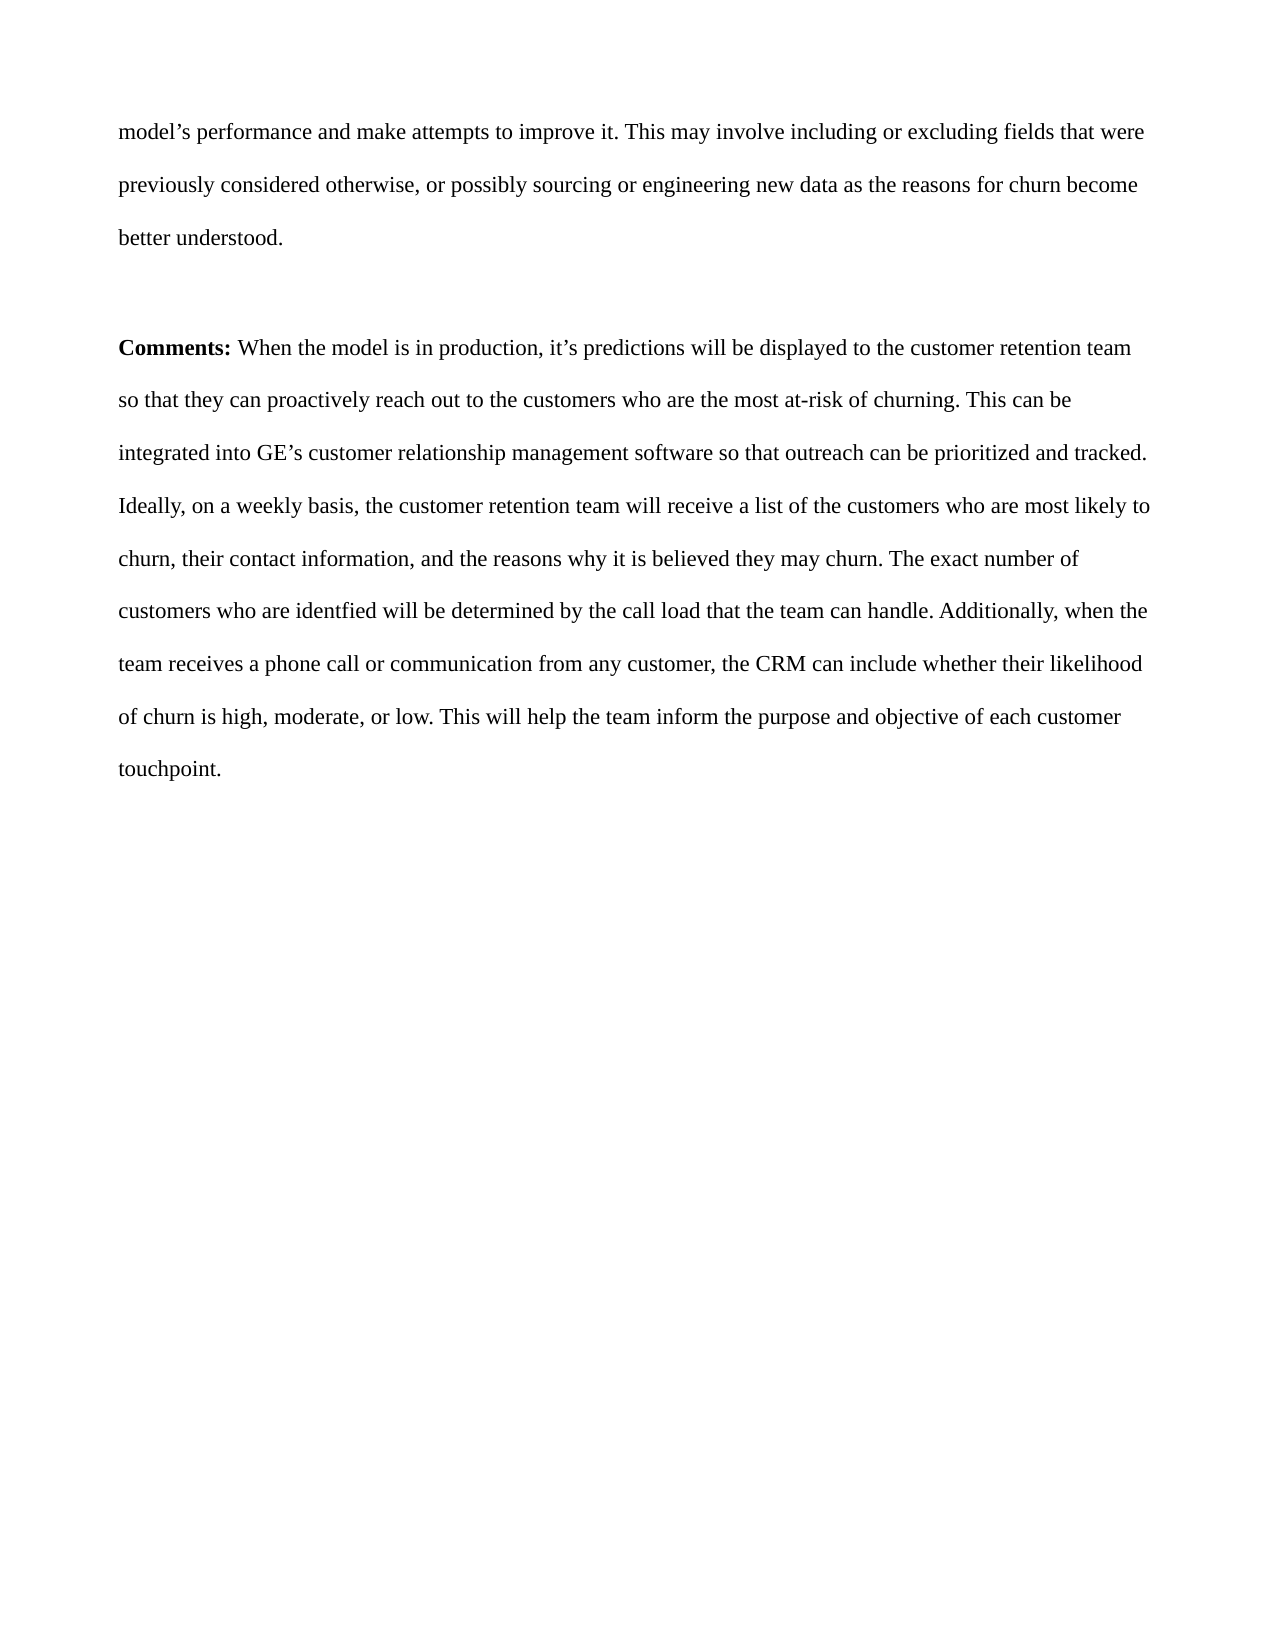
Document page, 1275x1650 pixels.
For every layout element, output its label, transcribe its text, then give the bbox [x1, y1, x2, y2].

text model’s performance and make attempts to improve it. This may involve including or excluding fields that were previously considered otherwise, or possibly sourcing or engineering new data as the reasons for churn become better understood. [118, 118, 1157, 250]
text Comments: When the model is in production, it’s predictions will be displayed to the customer retention team so that they can proactively reach out to the customers who are the most at-risk of churning. This can be integrated into GE’s customer relationship management software so that outreach can be prioritized and tracked. Ideally, on a weekly basis, the customer retention team will receive a list of the customers who are most likely to churn, their contact information, and the reasons why it is believed they may churn. The exact number of customers who are identfied will be determined by the call load that the team can handle. Additionally, when the team receives a phone call or communication from any customer, the CRM can include whether their likelihood of churn is high, moderate, or low. This will help the team inform the purpose and objective of each customer touchpoint. [118, 334, 1157, 782]
